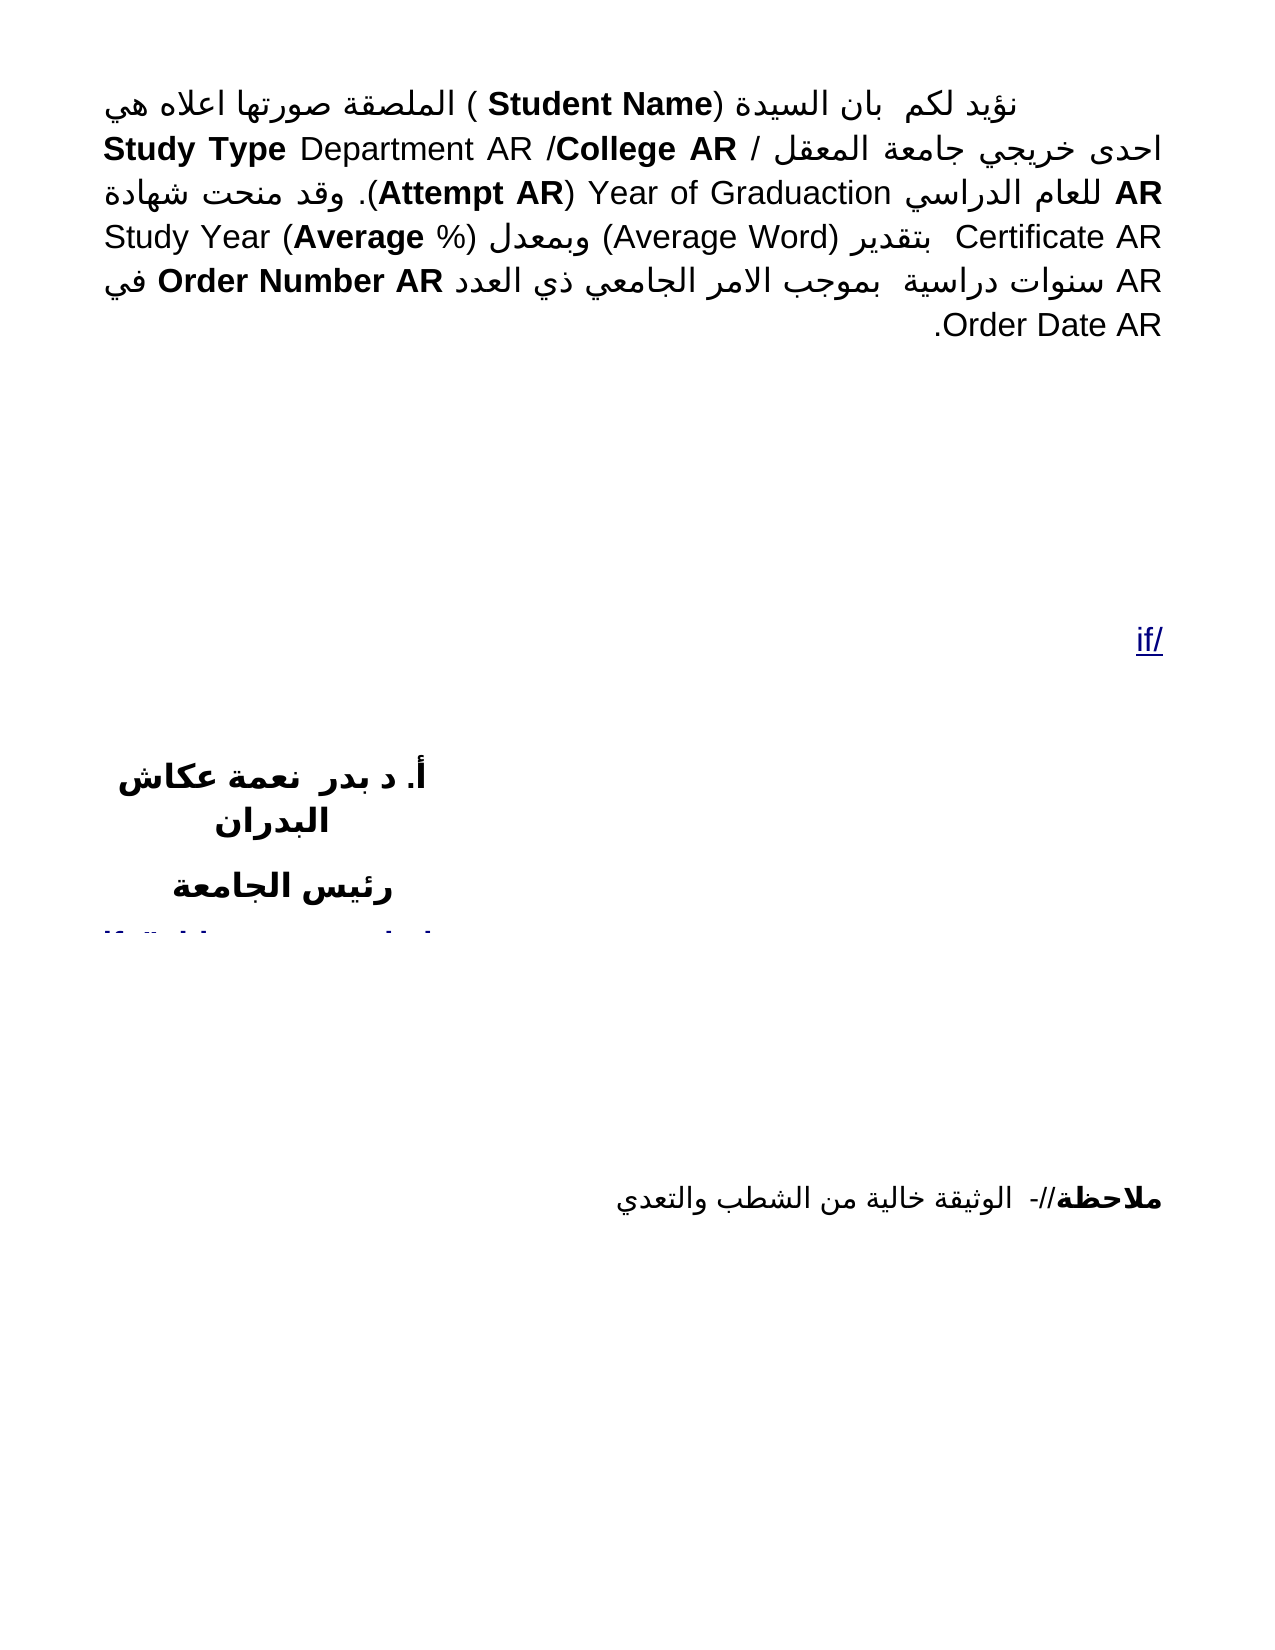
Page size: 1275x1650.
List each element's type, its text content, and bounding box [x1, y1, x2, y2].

text رئيس الجامعة if="objects.posted_date" 0 [97, 866, 467, 933]
text نؤيد لكم بان السيدة (Student Name ) الملصقة صورتها اعلاه هي احدى خريجي جامعة المعقل / College AR/ Department AR Study Type AR للعام الدراسي Year of Graduaction (Attempt AR). وقد منحت شهادة Certificate AR بتقدير (Average Word) وبمعدل (% Average) Study Year AR سنوات دراسية بموجب الامر الجامعي ذي العدد Order Number AR في Order Date AR. [103, 84, 1162, 344]
text أ. د بدر نعمة عكاش البدران [76, 757, 467, 839]
text ملاحظة//- الوثيقة خالية من الشطب والتعدي [131, 1181, 1162, 1245]
text /if [103, 620, 1162, 659]
